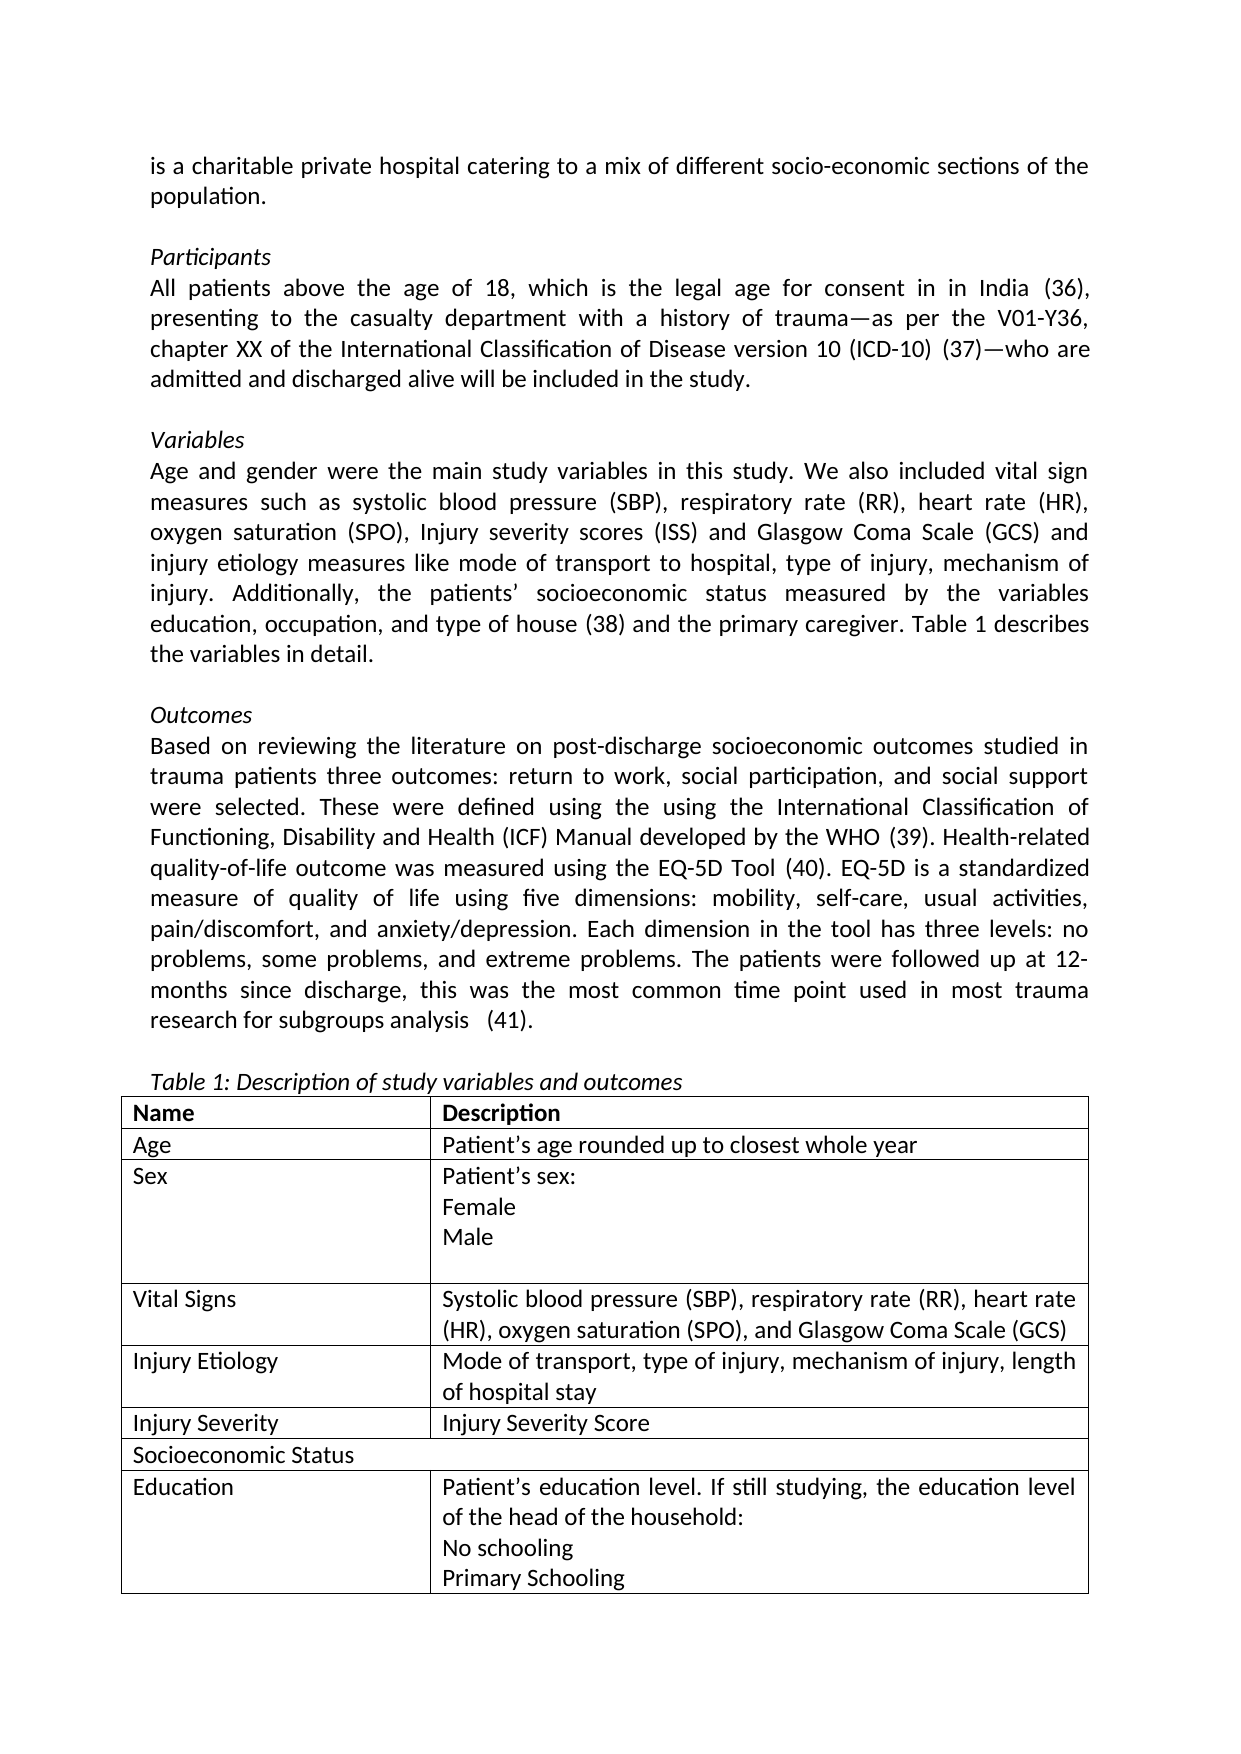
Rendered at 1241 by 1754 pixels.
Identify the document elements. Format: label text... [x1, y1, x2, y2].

text Table 1: Description of study variables and outcomes [150, 1066, 1090, 1096]
text Outcomes [150, 699, 1090, 730]
table_cell Education [122, 1471, 430, 1593]
table_cell Patient’s age rounded up to closest whole year [431, 1129, 1088, 1159]
text All patients above the age of 18, which is the legal age for consent in in India (36), presenting to the casualty department with a history of trauma—as per the V01-Y36, chapter XX of the International Classification of Disease version 10 (ICD-10) (37)—who are admitted and discharged alive will be included in the study. [150, 272, 1090, 394]
table_cell Vital Signs [122, 1284, 430, 1344]
table_cell Injury Etiology [122, 1346, 430, 1407]
table_cell Injury Severity [122, 1408, 430, 1438]
table_cell Socioeconomic Status [122, 1439, 1088, 1470]
table_cell Injury Severity Score [431, 1408, 1088, 1438]
table_header Name [122, 1097, 430, 1128]
table_cell Patient’s sex: Female Male [431, 1160, 1088, 1282]
table_cell Patient’s education level. If still studying, the education level of the head of the household: No schooling Primary Schooling [431, 1471, 1088, 1593]
text is a charitable private hospital catering to a mix of different socio-economic sections of the population. [150, 150, 1090, 211]
text Variables [150, 425, 1090, 455]
table_cell Systolic blood pressure (SBP), respiratory rate (RR), heart rate (HR), oxygen saturation (SPO), and Glasgow Coma Scale (GCS) [431, 1284, 1088, 1344]
table_cell Sex [122, 1160, 430, 1282]
text Age and gender were the main study variables in this study. We also included vital sign measures such as systolic blood pressure (SBP), respiratory rate (RR), heart rate (HR), oxygen saturation (SPO), Injury severity scores (ISS) and Glasgow Coma Scale (GCS) and injury etiology measures like mode of transport to hospital, type of injury, mechanism of injury. Additionally, the patients’ socioeconomic status measured by the variables education, occupation, and type of house (38) and the primary caregiver. Table 1 describes the variables in detail. [150, 455, 1090, 669]
table_cell Age [122, 1129, 430, 1159]
text Based on reviewing the literature on post-discharge socioeconomic outcomes studied in trauma patients three outcomes: return to work, social participation, and social support were selected. These were defined using the using the International Classification of Functioning, Disability and Health (ICF) Manual developed by the WHO (39). Health-related quality-of-life outcome was measured using the EQ-5D Tool (40). EQ-5D is a standardized measure of quality of life using five dimensions: mobility, self-care, usual activities, pain/discomfort, and anxiety/depression. Each dimension in the tool has three levels: no problems, some problems, and extreme problems. The patients were followed up at 12-months since discharge, this was the most common time point used in most trauma research for subgroups analysis (41). [150, 730, 1090, 1035]
table_cell Mode of transport, type of injury, mechanism of injury, length of hospital stay [431, 1346, 1088, 1407]
table_header Description [431, 1097, 1088, 1128]
text Participants [150, 242, 1090, 272]
